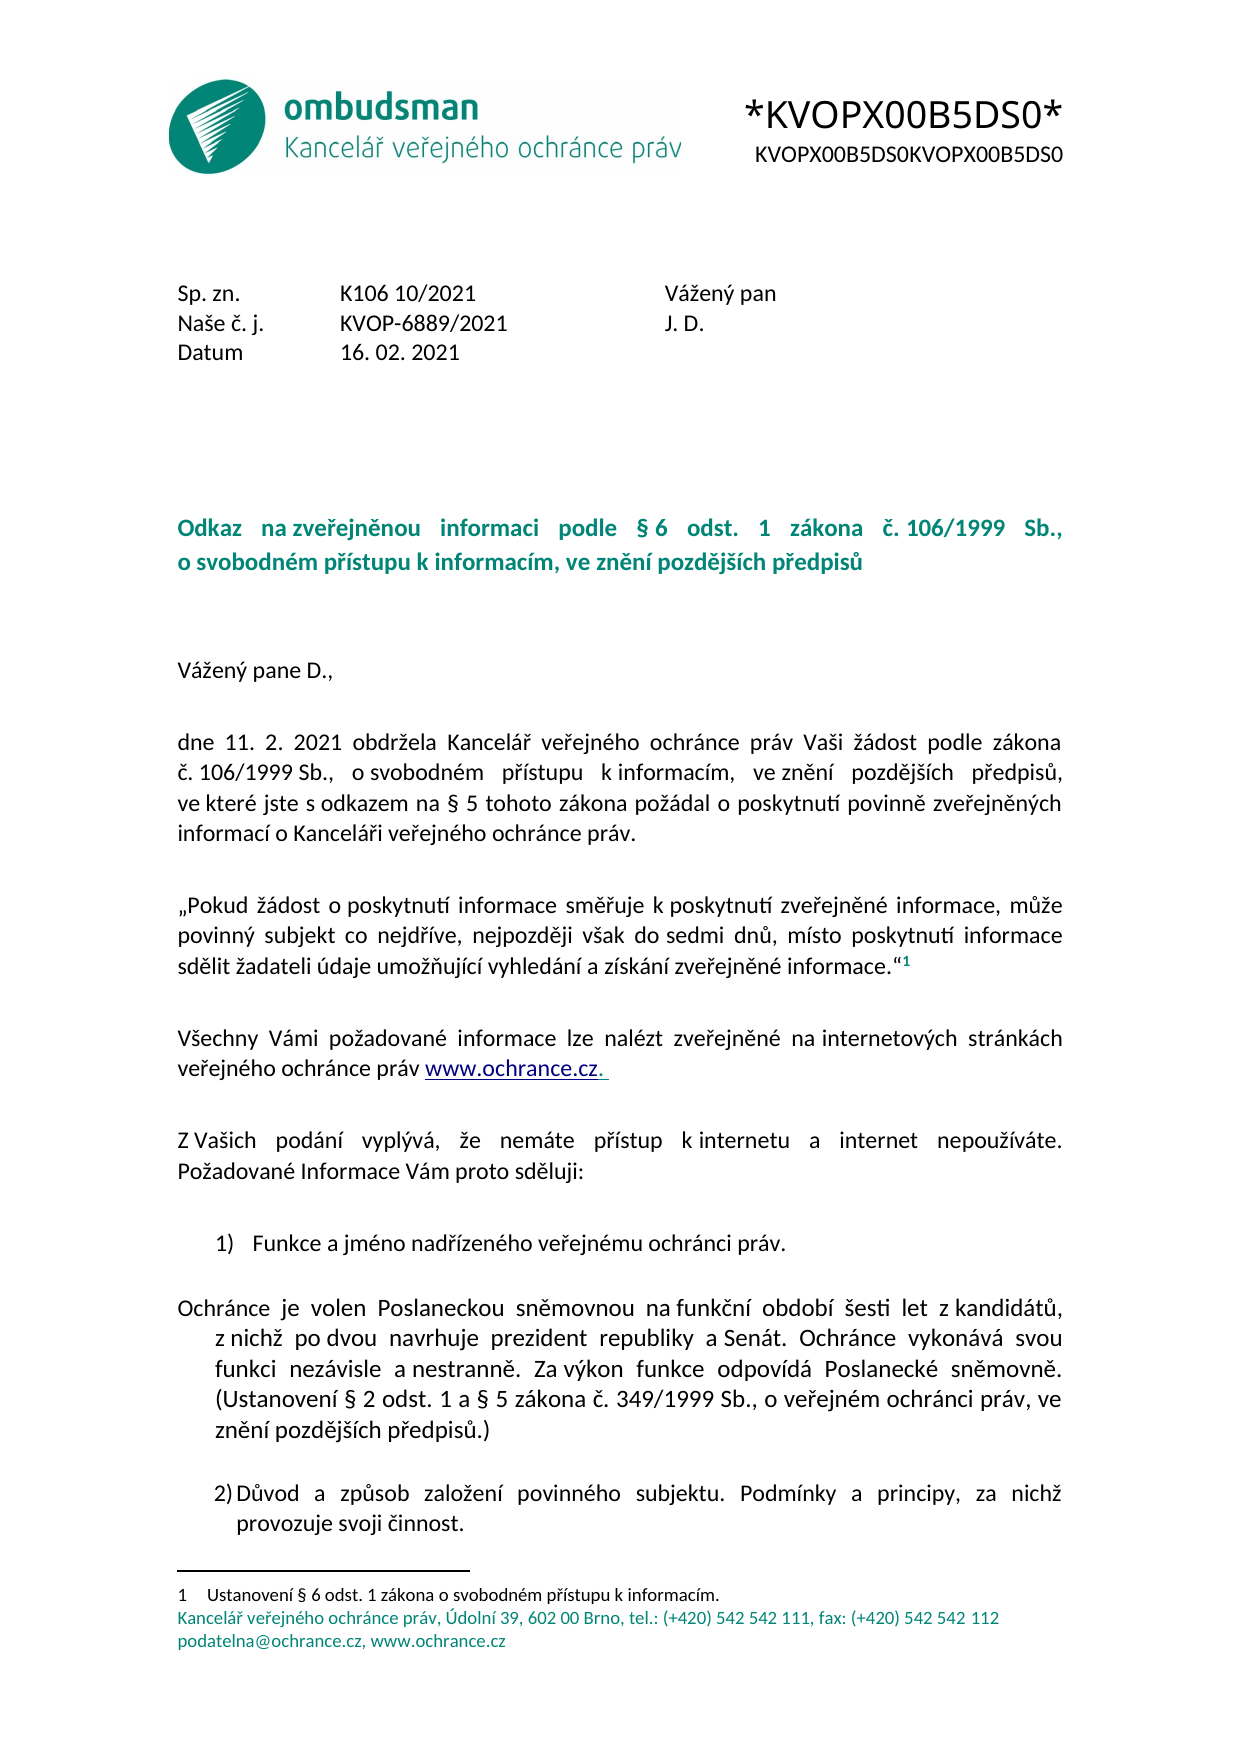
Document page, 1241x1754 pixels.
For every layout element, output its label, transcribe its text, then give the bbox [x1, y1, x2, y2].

text Vážený pane D., [177, 655, 1063, 684]
list Důvod a způsob založení povinného subjektu. Podmínky a principy, za nichž provozuje svoji činnost. [213, 1478, 1063, 1537]
list Funkce a jméno nadřízeného veřejnému ochránci práv. [215, 1228, 1063, 1257]
text Všechny Vámi požadované informace lze nalézt zveřejněné na internetových stránkách veřejného ochránce práv www.ochrance.cz. [177, 1023, 1063, 1083]
subtitle Odkaz na zveřejněnou informaci podle § 6 odst. 1 zákona č. 106/1999 Sb., o svobodném přístupu k informacím, ve znění pozdějších předpisů [177, 513, 1063, 577]
table_header Sp. zn. Naše č. j. Datum [177, 220, 340, 513]
table_header Vážený pan J. D. [665, 220, 1085, 513]
text Ochránce je volen Poslaneckou sněmovnou na funkční období šesti let z kandidátů, z nichž po dvou navrhuje prezident republiky a Senát. Ochránce vykonává svou funkci nezávisle a nestranně. Za výkon funkce odpovídá Poslanecké sněmovně. (Ustanovení § 2 odst. 1 a § 5 zákona č. 349/1999 Sb., o veřejném ochránci práv, ve znění pozdějších předpisů.) [177, 1292, 1063, 1444]
table_header K106 10/2021 KVOP-6889/2021 16. 02. 2021 [340, 220, 664, 513]
text dne 11. 2. 2021 obdržela Kancelář veřejného ochránce práv Vaši žádost podle zákona č. 106/1999 Sb., o svobodném přístupu k informacím, ve znění pozdějších předpisů, ve které jste s odkazem na § 5 tohoto zákona požádal o poskytnutí povinně zveřejněných informací o Kanceláři veřejného ochránce práv. [177, 727, 1063, 847]
text „Pokud žádost o poskytnutí informace směřuje k poskytnutí zveřejněné informace, může povinný subjekt co nejdříve, nejpozději však do sedmi dnů, místo poskytnutí informace sdělit žadateli údaje umožňující vyhledání a získání zveřejněné informace.“ [177, 890, 1063, 980]
text Z Vašich podání vyplývá, že nemáte přístup k internetu a internet nepoužíváte. Požadované Informace Vám proto sděluji: [177, 1126, 1063, 1185]
text Ustanovení § 6 odst. 1 zákona o svobodném přístupu k informacím. [177, 1583, 1063, 1606]
